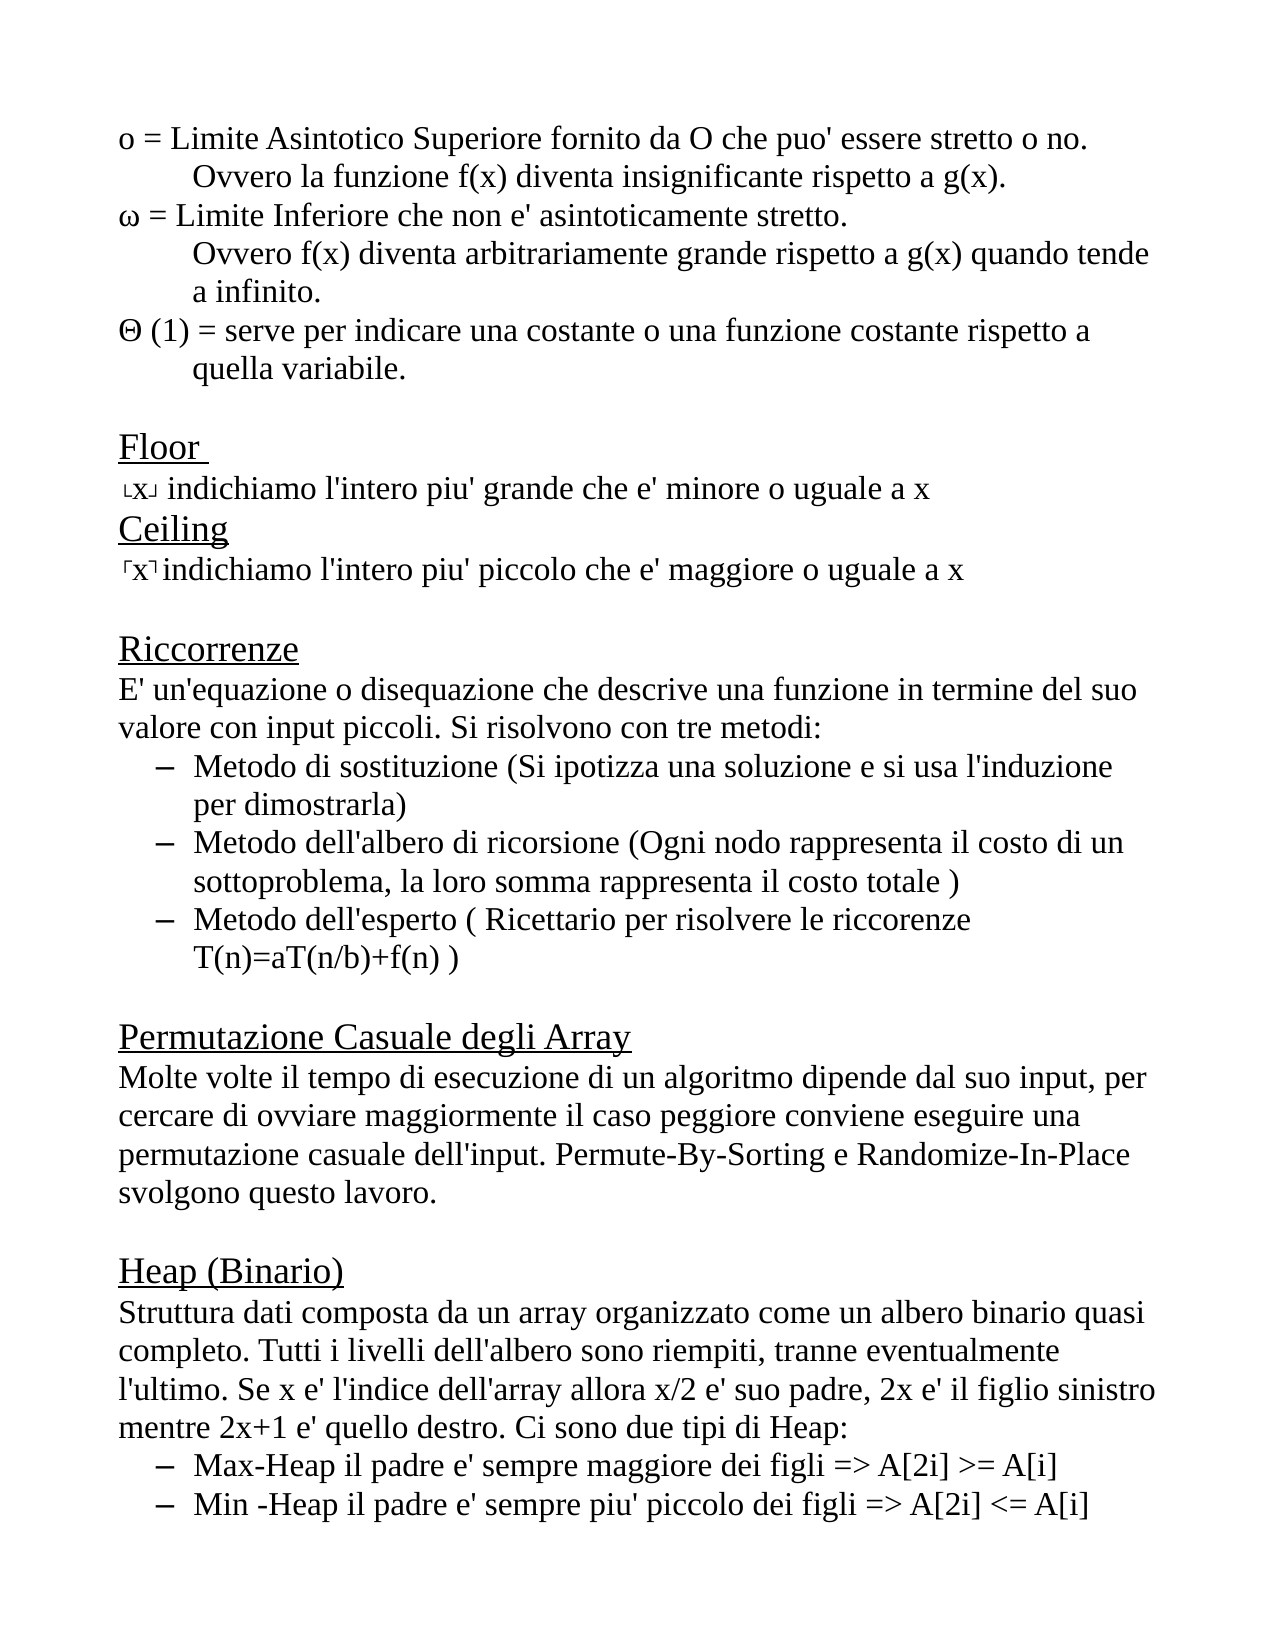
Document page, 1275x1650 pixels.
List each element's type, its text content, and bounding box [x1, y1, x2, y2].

text Struttura dati composta da un array organizzato come un albero binario quasi completo. Tutti i livelli dell'albero sono riempiti, tranne eventualmente l'ultimo. Se x e' l'indice dell'array allora x/2 e' suo padre, 2x e' il figlio sinistro mentre 2x+1 e' quello destro. Ci sono due tipi di Heap: [118, 1292, 1157, 1445]
text E' un'equazione o disequazione che descrive una funzione in termine del suo valore con input piccoli. Si risolvono con tre metodi: [118, 669, 1157, 746]
text Ovvero f(x) diventa arbitrariamente grande rispetto a g(x) quando tende a infinito. [118, 233, 1157, 310]
text └x┘ indichiamo l'intero piu' grande che e' minore o uguale a x [118, 468, 1157, 506]
text ┌x┐indichiamo l'intero piu' piccolo che e' maggiore o uguale a x [118, 549, 1157, 588]
list Min -Heap il padre e' sempre piu' piccolo dei figli => A[2i] <= A[i] [156, 1484, 1157, 1522]
text ω = Limite Inferiore che non e' asintoticamente stretto. [118, 195, 1157, 233]
text Riccorrenze [118, 626, 1157, 669]
text Ceiling [118, 506, 1157, 549]
text Θ (1) = serve per indicare una costante o una funzione costante rispetto a quella variabile. [118, 310, 1157, 386]
list Max-Heap il padre e' sempre maggiore dei figli => A[2i] >= A[i] [156, 1445, 1157, 1484]
text Permutazione Casuale degli Array [118, 1014, 1157, 1057]
list Metodo dell'albero di ricorsione (Ogni nodo rappresenta il costo di un sottoproblema, la loro somma rappresenta il costo totale ) [156, 822, 1157, 899]
text Molte volte il tempo di esecuzione di un algoritmo dipende dal suo input, per cercare di ovviare maggiormente il caso peggiore conviene eseguire una permutazione casuale dell'input. Permute-By-Sorting e Randomize-In-Place svolgono questo lavoro. [118, 1057, 1157, 1211]
text Heap (Binario) [118, 1249, 1157, 1292]
list Metodo di sostituzione (Si ipotizza una soluzione e si usa l'induzione per dimostrarla) [156, 746, 1157, 822]
list Metodo dell'esperto ( Ricettario per risolvere le riccorenze T(n)=aT(n/b)+f(n) ) [156, 899, 1157, 976]
text Floor [118, 425, 1157, 468]
text ο = Limite Asintotico Superiore fornito da Ο che puo' essere stretto o no. Ovvero la funzione f(x) diventa insignificante rispetto a g(x). [118, 118, 1157, 195]
